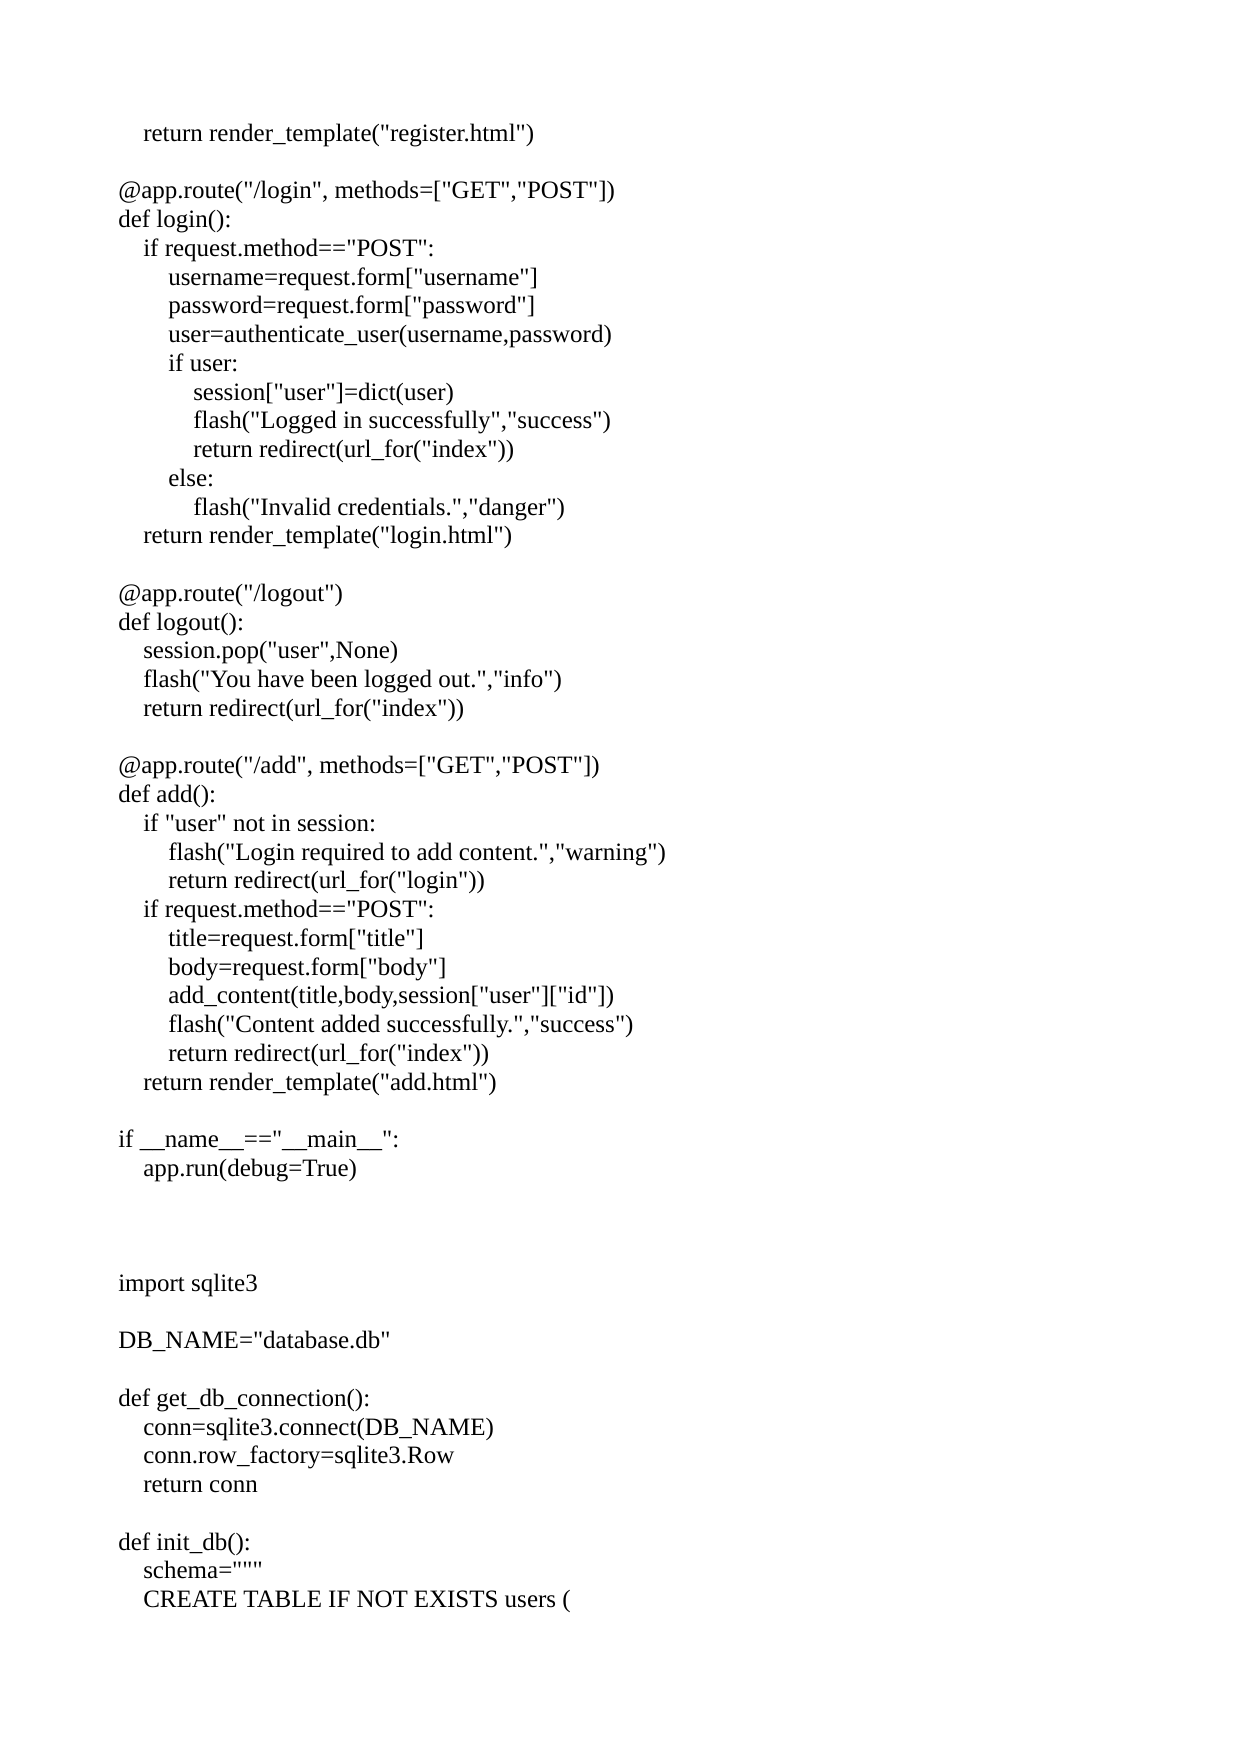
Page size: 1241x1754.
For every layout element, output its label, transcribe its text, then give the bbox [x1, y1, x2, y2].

text title=request.form["title"] [118, 923, 1122, 952]
text body=request.form["body"] [118, 952, 1122, 981]
text if request.method=="POST": [118, 233, 1122, 262]
text @app.route("/logout") [118, 578, 1122, 607]
text return render_template("register.html") [118, 118, 1122, 147]
text def init_db(): [118, 1527, 1122, 1556]
text if request.method=="POST": [118, 894, 1122, 923]
text flash("Content added successfully.","success") [118, 1009, 1122, 1038]
text if "user" not in session: [118, 808, 1122, 837]
text return redirect(url_for("index")) [118, 693, 1122, 722]
text flash("Login required to add content.","warning") [118, 837, 1122, 866]
text return render_template("add.html") [118, 1067, 1122, 1096]
text flash("You have been logged out.","info") [118, 664, 1122, 693]
text @app.route("/login", methods=["GET","POST"]) [118, 176, 1122, 204]
text if user: [118, 348, 1122, 377]
text return redirect(url_for("index")) [118, 434, 1122, 463]
text add_content(title,body,session["user"]["id"]) [118, 981, 1122, 1009]
text if __name__=="__main__": [118, 1124, 1122, 1153]
text password=request.form["password"] [118, 291, 1122, 319]
text else: [118, 463, 1122, 492]
text def get_db_connection(): [118, 1383, 1122, 1412]
text return redirect(url_for("index")) [118, 1038, 1122, 1067]
text import sqlite3 [118, 1268, 1122, 1297]
text conn=sqlite3.connect(DB_NAME) [118, 1412, 1122, 1441]
text DB_NAME="database.db" [118, 1326, 1122, 1354]
text session["user"]=dict(user) [118, 377, 1122, 406]
text return conn [118, 1469, 1122, 1498]
text app.run(debug=True) [118, 1153, 1122, 1182]
text return render_template("login.html") [118, 521, 1122, 549]
text def logout(): [118, 607, 1122, 636]
text def login(): [118, 204, 1122, 233]
text username=request.form["username"] [118, 262, 1122, 291]
text flash("Invalid credentials.","danger") [118, 492, 1122, 521]
text return redirect(url_for("login")) [118, 866, 1122, 894]
text flash("Logged in successfully","success") [118, 406, 1122, 434]
text session.pop("user",None) [118, 636, 1122, 664]
text @app.route("/add", methods=["GET","POST"]) [118, 751, 1122, 779]
text CREATE TABLE IF NOT EXISTS users ( [118, 1584, 1122, 1613]
text def add(): [118, 779, 1122, 808]
text schema=""" [118, 1556, 1122, 1584]
text conn.row_factory=sqlite3.Row [118, 1441, 1122, 1469]
text user=authenticate_user(username,password) [118, 319, 1122, 348]
